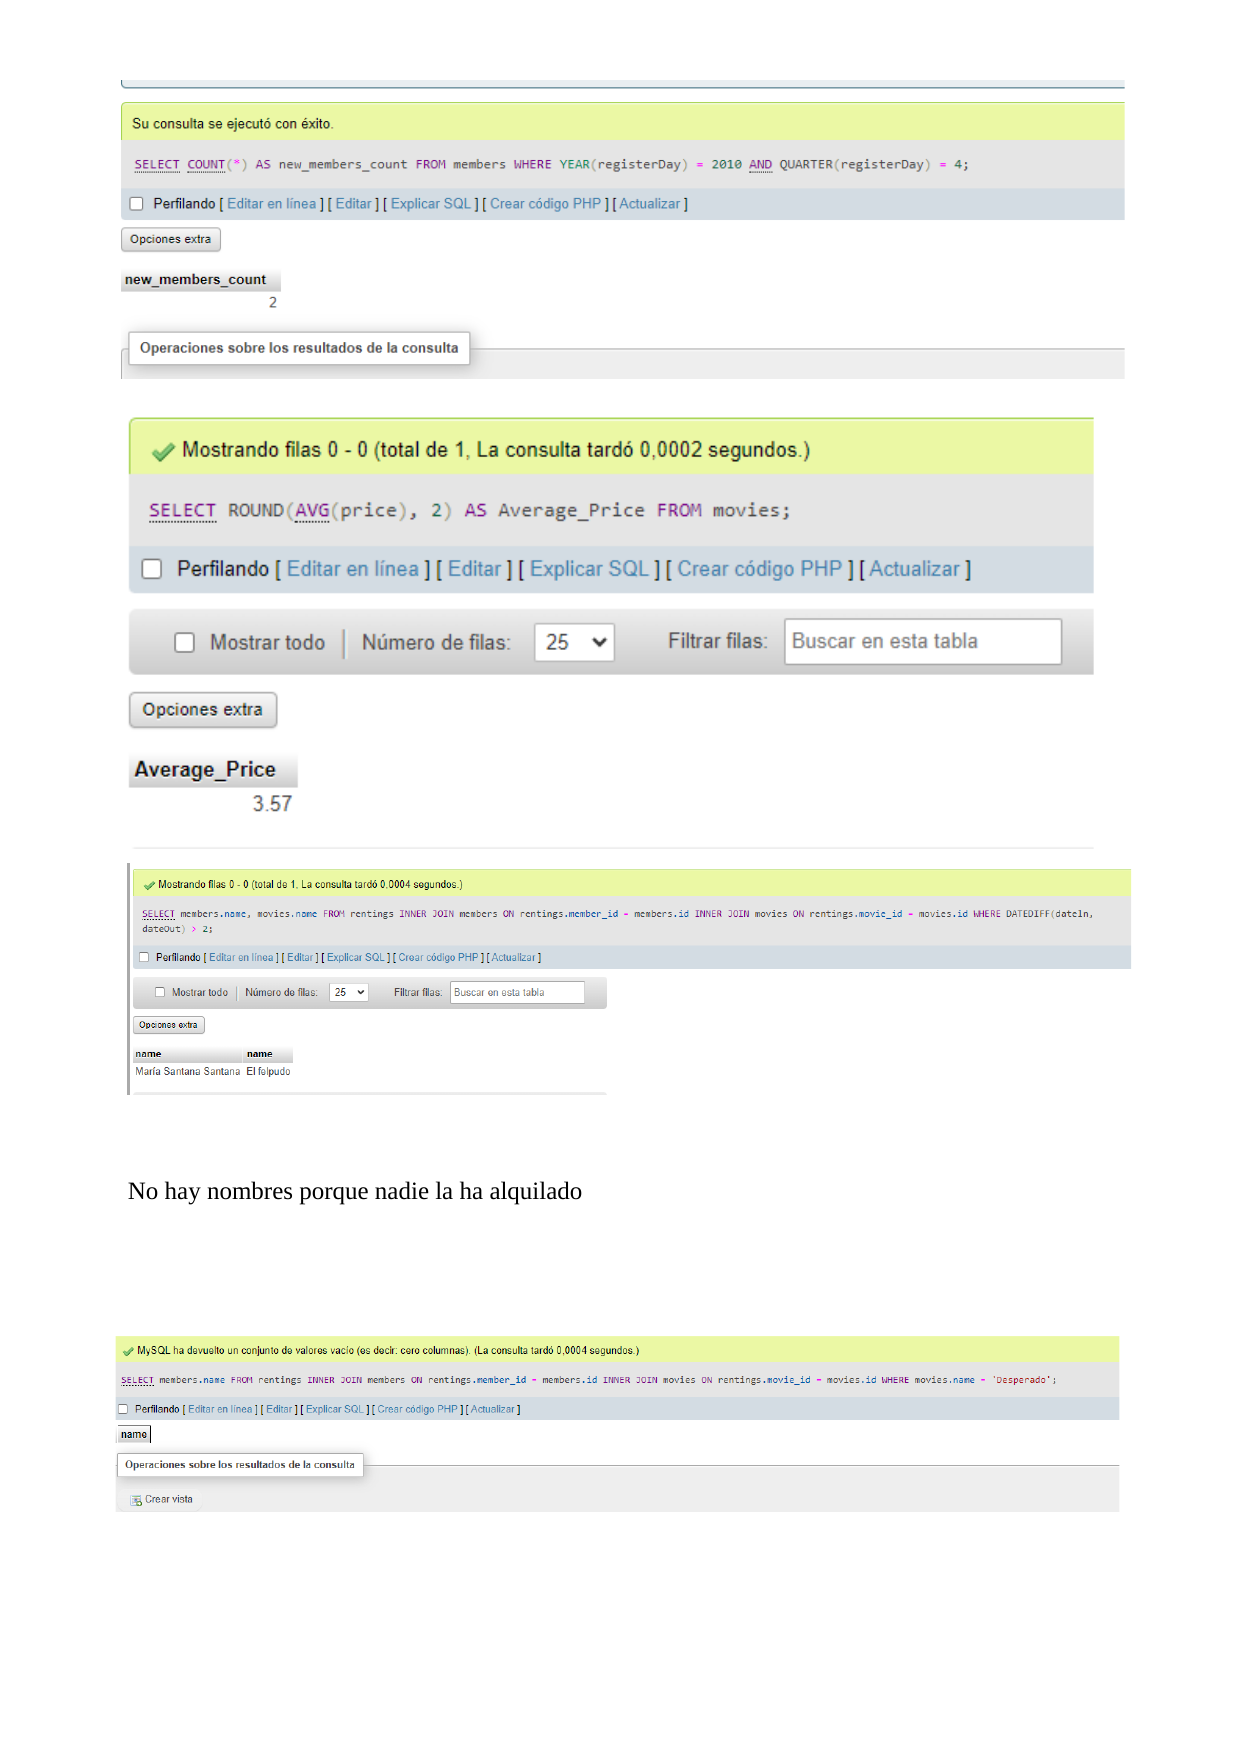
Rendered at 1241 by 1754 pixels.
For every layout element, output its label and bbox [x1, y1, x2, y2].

picture [127, 863, 1132, 1095]
picture [123, 410, 1094, 849]
picture [115, 1336, 1120, 1512]
picture [120, 80, 1125, 379]
